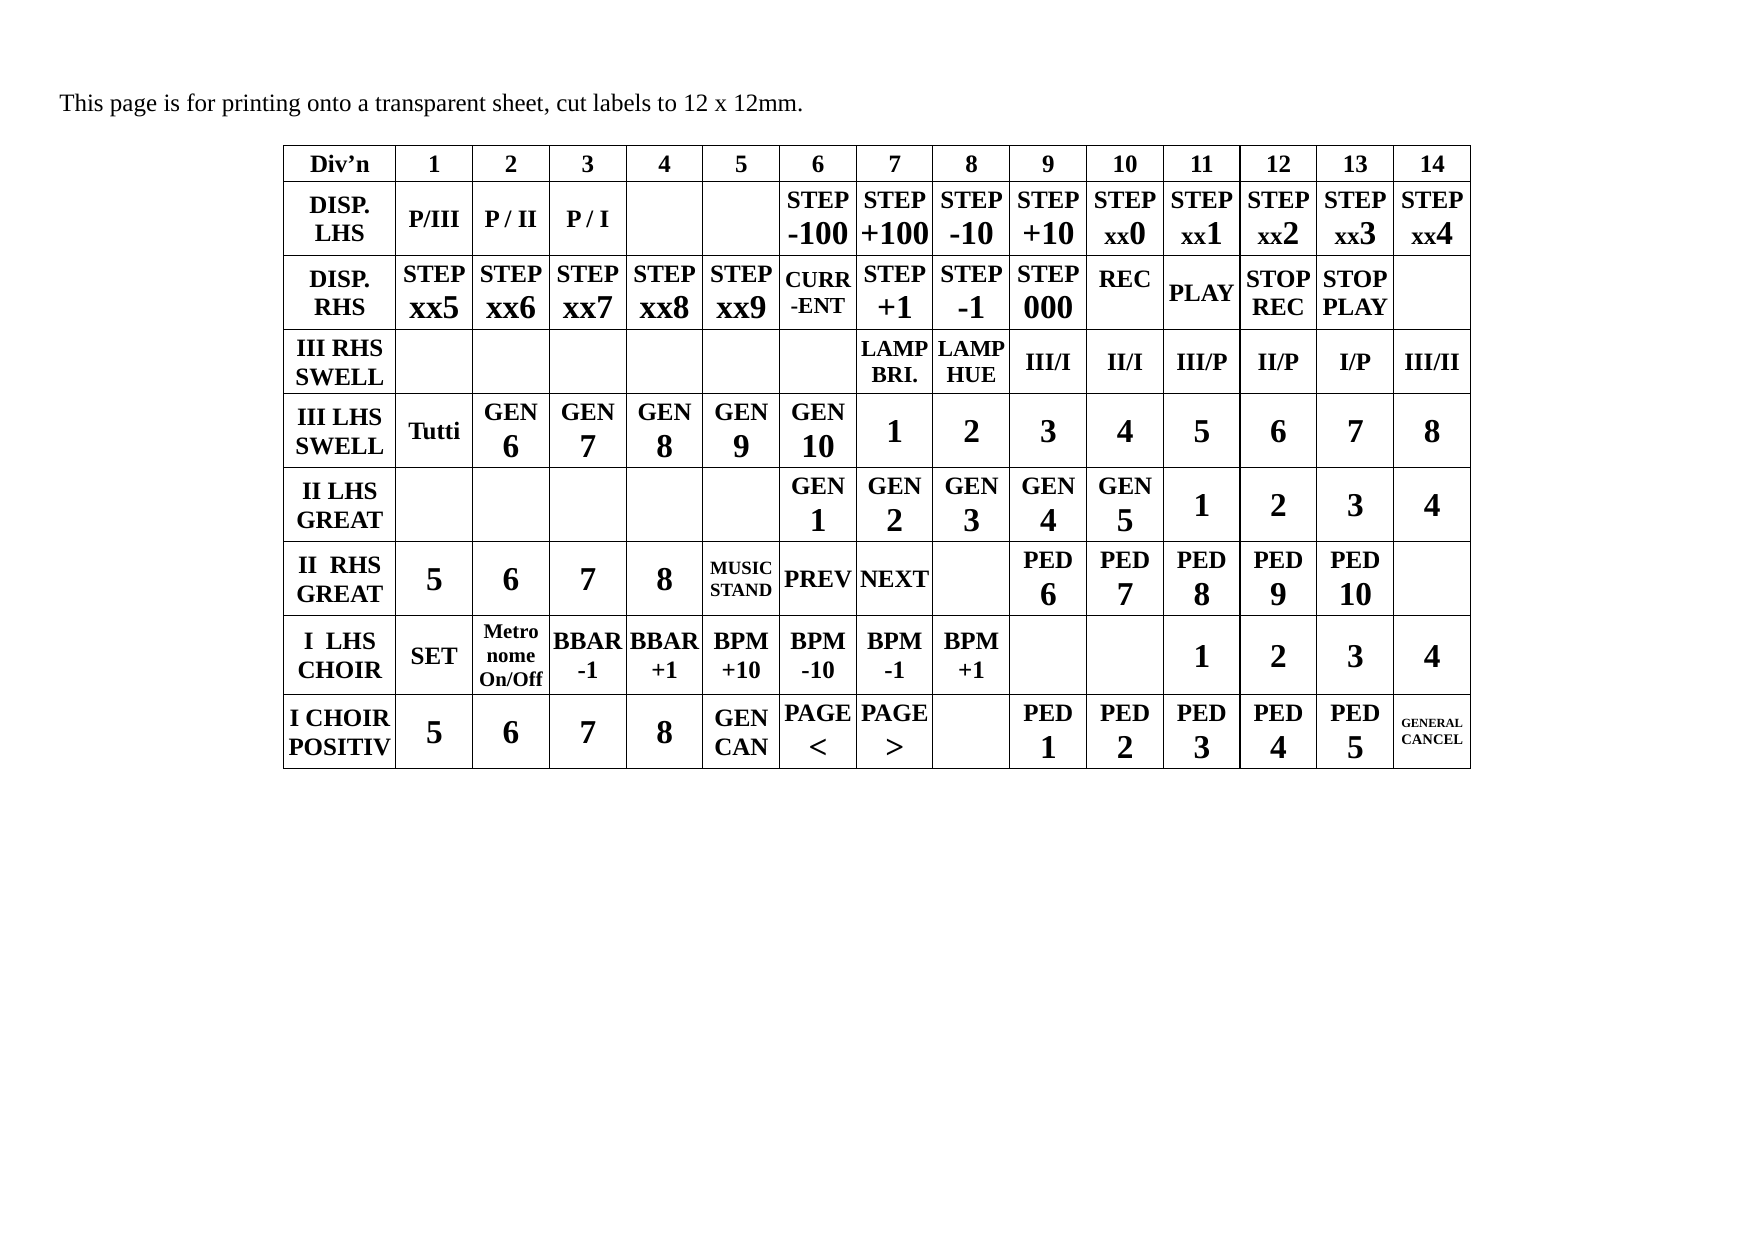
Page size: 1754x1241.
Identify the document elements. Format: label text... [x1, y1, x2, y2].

table_cell [627, 182, 702, 255]
table_cell LAMP HUE [933, 330, 1009, 393]
table_cell STEP xx4 [1394, 182, 1470, 255]
table_cell PED 4 [1241, 695, 1316, 768]
table_cell STEP -100 [780, 182, 856, 255]
table_cell [550, 468, 626, 541]
table_cell [933, 542, 1009, 615]
table_cell PAGE < [780, 695, 856, 768]
table_cell [1087, 616, 1163, 694]
table_cell [550, 330, 626, 393]
table_header 8 [933, 146, 1009, 181]
table_cell DISP. RHS [284, 256, 395, 329]
table_cell PED 2 [1087, 695, 1163, 768]
table_cell [473, 330, 549, 393]
table_header 2 [473, 146, 549, 181]
table_cell 5 [1164, 394, 1239, 467]
table_cell III/P [1164, 330, 1239, 393]
table_cell P/III [396, 182, 472, 255]
table_header 14 [1394, 146, 1470, 181]
table_cell PED 5 [1317, 695, 1393, 768]
table_cell STEP +10 [1010, 182, 1086, 255]
table_cell [703, 182, 779, 255]
table_cell III RHS SWELL [284, 330, 395, 393]
table_cell STEP xx8 [627, 256, 702, 329]
table_cell [473, 468, 549, 541]
table_cell GEN 6 [473, 394, 549, 467]
table_header 4 [627, 146, 702, 181]
table_header 5 [703, 146, 779, 181]
table_cell GEN 10 [780, 394, 856, 467]
table_cell BPM -1 [857, 616, 932, 694]
table_cell II RHS GREAT [284, 542, 395, 615]
table_cell 6 [473, 542, 549, 615]
table_cell 5 [396, 695, 472, 768]
table_cell [1010, 616, 1086, 694]
table_cell 1 [1164, 468, 1239, 541]
table_cell 8 [627, 542, 702, 615]
table_cell PED 8 [1164, 542, 1239, 615]
table_cell STEP 000 [1010, 256, 1086, 329]
table_cell PED 1 [1010, 695, 1086, 768]
table_cell STEP +1 [857, 256, 932, 329]
table_cell PLAY [1164, 256, 1239, 329]
table_cell 8 [627, 695, 702, 768]
table_cell GEN 4 [1010, 468, 1086, 541]
table_cell STEP xx3 [1317, 182, 1393, 255]
table_cell BPM +10 [703, 616, 779, 694]
table_cell REC [1087, 256, 1163, 329]
table_cell Tutti [396, 394, 472, 467]
table_cell GEN 3 [933, 468, 1009, 541]
table_cell [627, 330, 702, 393]
table_cell STEP xx0 [1087, 182, 1163, 255]
table_cell I LHS CHOIR [284, 616, 395, 694]
table_cell I CHOIR POSITIV [284, 695, 395, 768]
table_cell GENERAL CANCEL [1394, 695, 1470, 768]
table_cell 8 [1394, 394, 1470, 467]
table_header 10 [1087, 146, 1163, 181]
table_cell [703, 330, 779, 393]
table_cell 2 [1241, 468, 1316, 541]
table_cell I/P [1317, 330, 1393, 393]
table_cell STEP xx9 [703, 256, 779, 329]
table_cell BPM -10 [780, 616, 856, 694]
table_cell [396, 330, 472, 393]
table_cell 4 [1394, 616, 1470, 694]
table_cell PED 7 [1087, 542, 1163, 615]
table_cell GEN 5 [1087, 468, 1163, 541]
table_cell STOP REC [1241, 256, 1316, 329]
table_header 3 [550, 146, 626, 181]
table_cell GEN 2 [857, 468, 932, 541]
table_header Div’n [284, 146, 395, 181]
table_cell 3 [1317, 616, 1393, 694]
table_cell 7 [550, 542, 626, 615]
table_cell P / I [550, 182, 626, 255]
table_cell [627, 468, 702, 541]
table_cell STEP xx7 [550, 256, 626, 329]
table_header 1 [396, 146, 472, 181]
table_cell 5 [396, 542, 472, 615]
table_cell MUSIC STAND [703, 542, 779, 615]
table_cell [780, 330, 856, 393]
table_cell STEP xx1 [1164, 182, 1239, 255]
table_cell PED 6 [1010, 542, 1086, 615]
table_cell 7 [550, 695, 626, 768]
table_cell GEN 1 [780, 468, 856, 541]
table_cell [396, 468, 472, 541]
table_header 7 [857, 146, 932, 181]
table_cell [703, 468, 779, 541]
table_cell STEP +100 [857, 182, 932, 255]
table_cell PAGE > [857, 695, 932, 768]
text This page is for printing onto a transparent sheet, cut labels to 12 x 12mm. [59, 59, 1695, 117]
table_cell STEP xx6 [473, 256, 549, 329]
table_cell II LHS GREAT [284, 468, 395, 541]
table_cell CURR -ENT [780, 256, 856, 329]
table_header 11 [1164, 146, 1239, 181]
table_cell PREV [780, 542, 856, 615]
table_header 9 [1010, 146, 1086, 181]
table_cell PED 9 [1241, 542, 1316, 615]
table_cell 6 [473, 695, 549, 768]
table_cell 4 [1087, 394, 1163, 467]
table_cell 1 [1164, 616, 1239, 694]
table_cell STEP xx5 [396, 256, 472, 329]
table_cell 6 [1241, 394, 1316, 467]
table_cell [1394, 542, 1470, 615]
table_cell II/I [1087, 330, 1163, 393]
table_cell 3 [1010, 394, 1086, 467]
table_cell STEP -1 [933, 256, 1009, 329]
table_cell PED 10 [1317, 542, 1393, 615]
table_cell 2 [933, 394, 1009, 467]
table_cell 4 [1394, 468, 1470, 541]
table_cell DISP. LHS [284, 182, 395, 255]
table_cell STEP xx2 [1241, 182, 1316, 255]
table_header 12 [1241, 146, 1316, 181]
table_cell BBAR +1 [627, 616, 702, 694]
table_cell 1 [857, 394, 932, 467]
table_cell BBAR -1 [550, 616, 626, 694]
table_cell II/P [1241, 330, 1316, 393]
table_cell 7 [1317, 394, 1393, 467]
table_cell GEN 9 [703, 394, 779, 467]
table_cell Metro nome On/Off [473, 616, 549, 694]
table_cell BPM +1 [933, 616, 1009, 694]
table_cell GEN 7 [550, 394, 626, 467]
table_cell [933, 695, 1009, 768]
table_cell LAMP BRI. [857, 330, 932, 393]
table_cell STEP -10 [933, 182, 1009, 255]
table_cell PED 3 [1164, 695, 1239, 768]
table_header 13 [1317, 146, 1393, 181]
table_cell III LHS SWELL [284, 394, 395, 467]
table_cell III/II [1394, 330, 1470, 393]
table_cell 2 [1241, 616, 1316, 694]
table_cell GEN CAN [703, 695, 779, 768]
table_cell P / II [473, 182, 549, 255]
table_cell [1394, 256, 1470, 329]
table_header 6 [780, 146, 856, 181]
table_cell GEN 8 [627, 394, 702, 467]
table_cell SET [396, 616, 472, 694]
table_cell III/I [1010, 330, 1086, 393]
table_cell NEXT [857, 542, 932, 615]
table_cell 3 [1317, 468, 1393, 541]
table_cell STOP PLAY [1317, 256, 1393, 329]
